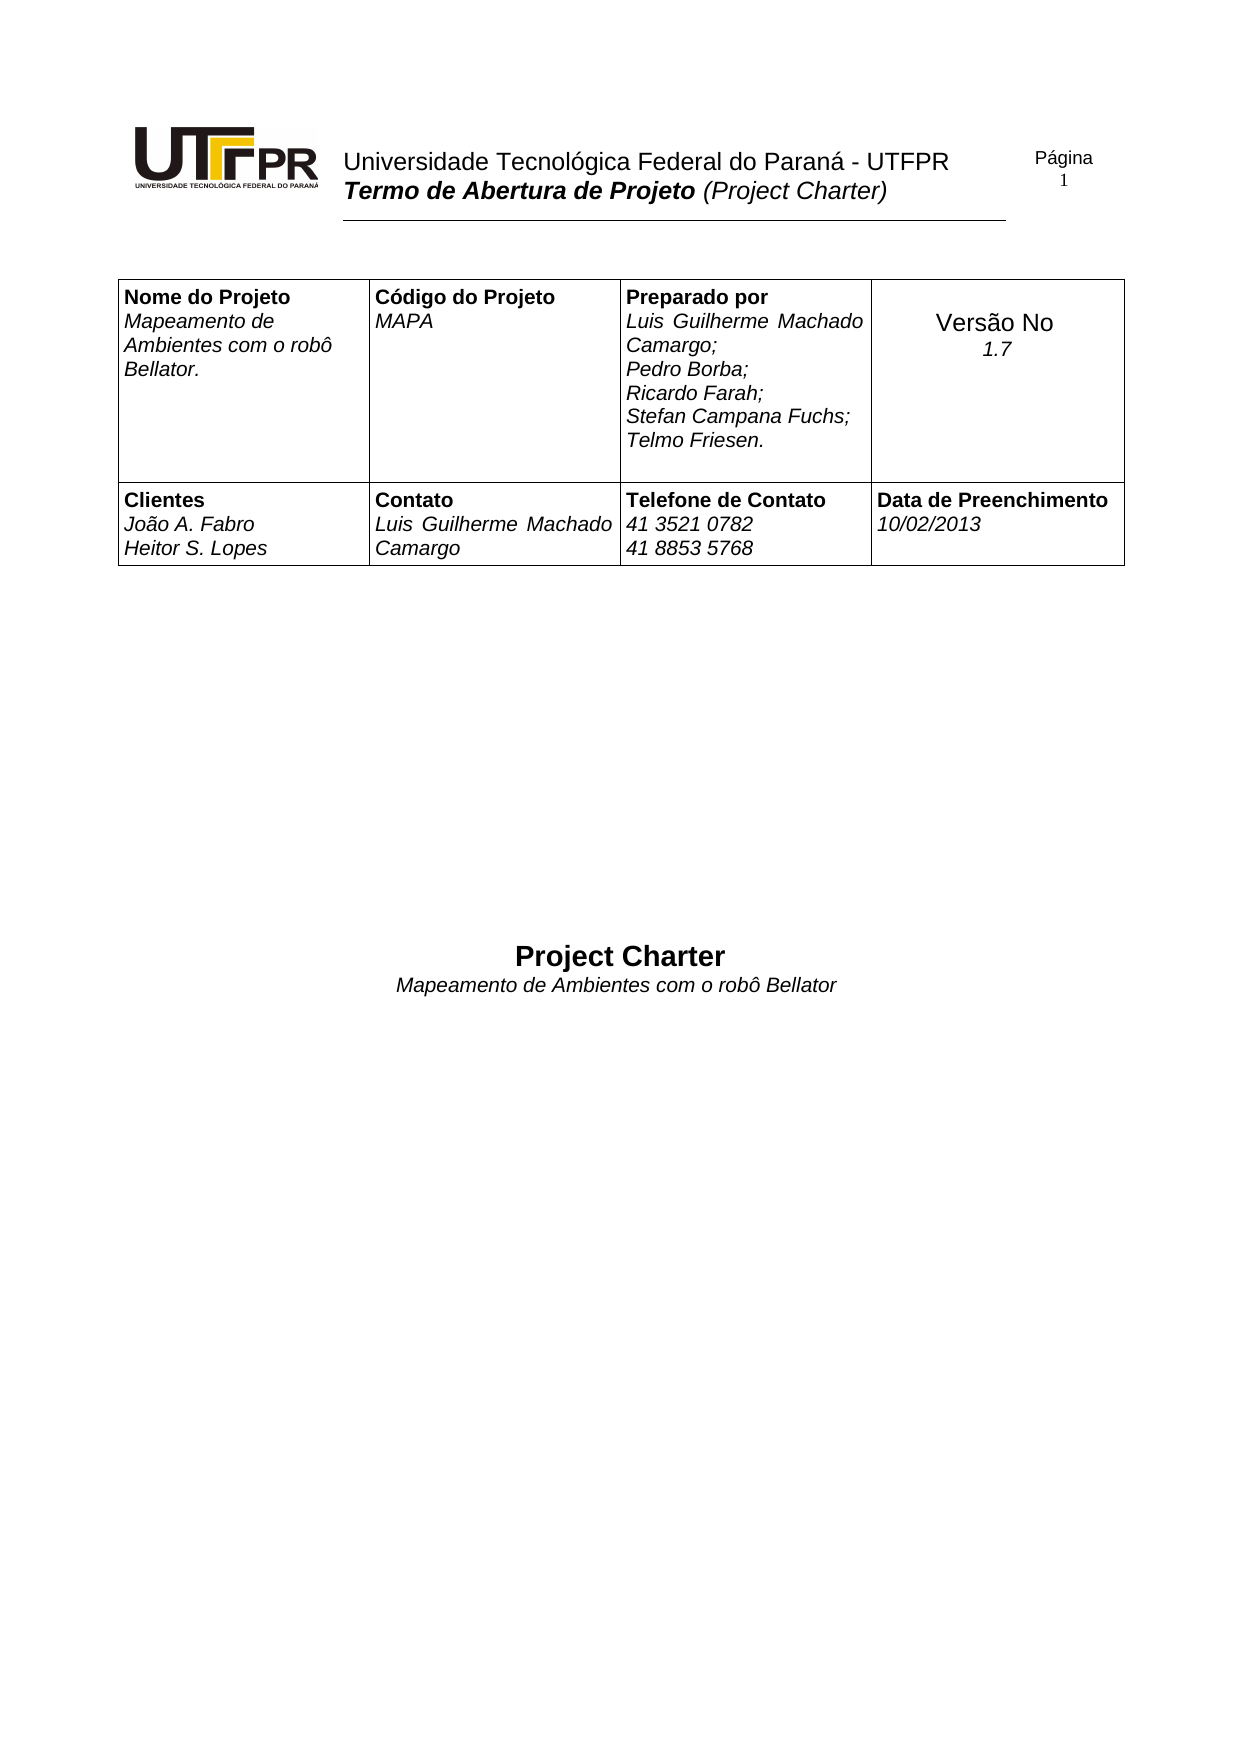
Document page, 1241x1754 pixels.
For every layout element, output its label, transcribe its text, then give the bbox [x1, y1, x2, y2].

table_cell Contato Luis Guilherme Machado Camargo [370, 483, 620, 565]
table_cell Clientes João A. Fabro Heitor S. Lopes [119, 483, 369, 565]
table_header Versão No 1.7 [872, 280, 1124, 482]
table_cell Data de Preenchimento 10/02/2013 [872, 483, 1124, 565]
text Project Charter [118, 939, 1122, 973]
table_header Nome do Projeto Mapeamento de Ambientes com o robô Bellator. [119, 280, 369, 482]
table_header Código do Projeto MAPA [370, 280, 620, 482]
text Mapeamento de Ambientes com o robô Bellator [118, 973, 1122, 997]
table_cell Telefone de Contato 41 3521 0782 41 8853 5768 [621, 483, 871, 565]
picture [134, 127, 318, 189]
table_header Preparado por Luis Guilherme Machado Camargo; Pedro Borba; Ricardo Farah; Stefan Campana Fuchs; Telmo Friesen. [621, 280, 871, 482]
